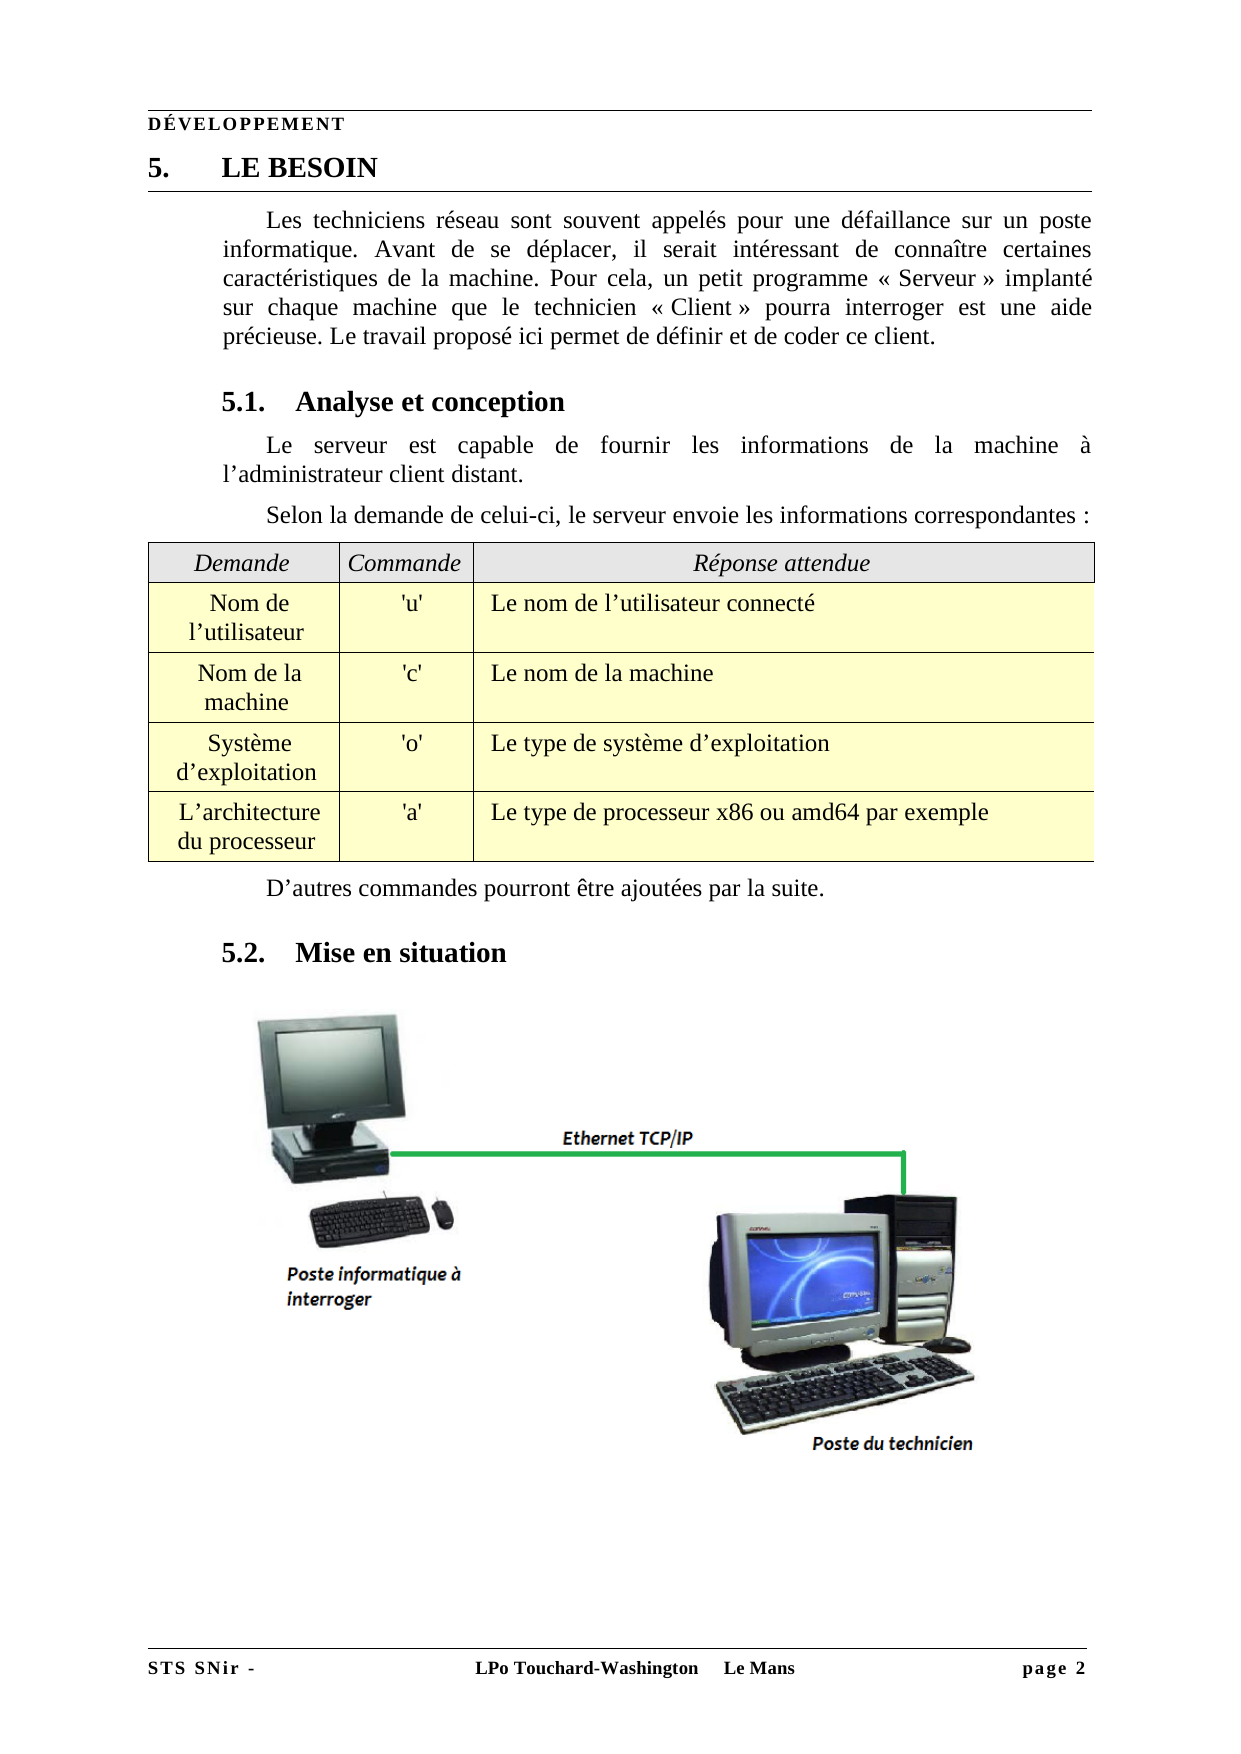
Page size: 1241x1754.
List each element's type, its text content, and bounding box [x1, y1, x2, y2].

table_header Réponse attendue [474, 543, 1094, 582]
text Selon la demande de celui-ci, le serveur envoie les informations correspondantes : [223, 500, 1092, 529]
subtitle le besoin [148, 148, 1092, 191]
table_cell Le nom de l’utilisateur connecté [474, 583, 1094, 652]
subtitle Mise en situation [221, 939, 1092, 968]
table_cell Nom de l’utilisateur [149, 583, 339, 652]
table_cell Le nom de la machine [474, 653, 1094, 722]
table_cell 'a' [340, 792, 473, 861]
table_cell Système d’exploitation [149, 723, 339, 791]
table_header Demande [149, 543, 339, 582]
table_cell Le type de système d’exploitation [474, 723, 1094, 791]
table_header Commande [340, 543, 473, 582]
table_cell 'c' [340, 653, 473, 722]
table_cell 'u' [340, 583, 473, 652]
table_cell L’architecture du processeur [149, 792, 339, 861]
table_cell Le type de processeur x86 ou amd64 par exemple [474, 792, 1094, 861]
text Le serveur est capable de fournir les informations de la machine à l’administrateur client distant. [223, 429, 1092, 488]
table_cell Nom de la machine [149, 653, 339, 722]
table_cell 'o' [340, 723, 473, 791]
text Les techniciens réseau sont souvent appelés pour une défaillance sur un poste informatique. Avant de se déplacer, il serait intéressant de connaître certaines caractéristiques de la machine. Pour cela, un petit programme « Serveur » implanté sur chaque machine que le technicien « Client » pourra interroger est une aide précieuse. Le travail proposé ici permet de définir et de coder ce client. [223, 205, 1092, 350]
text D’autres commandes pourront être ajoutées par la suite. [223, 873, 1092, 902]
subtitle Analyse et conception [221, 388, 1092, 417]
